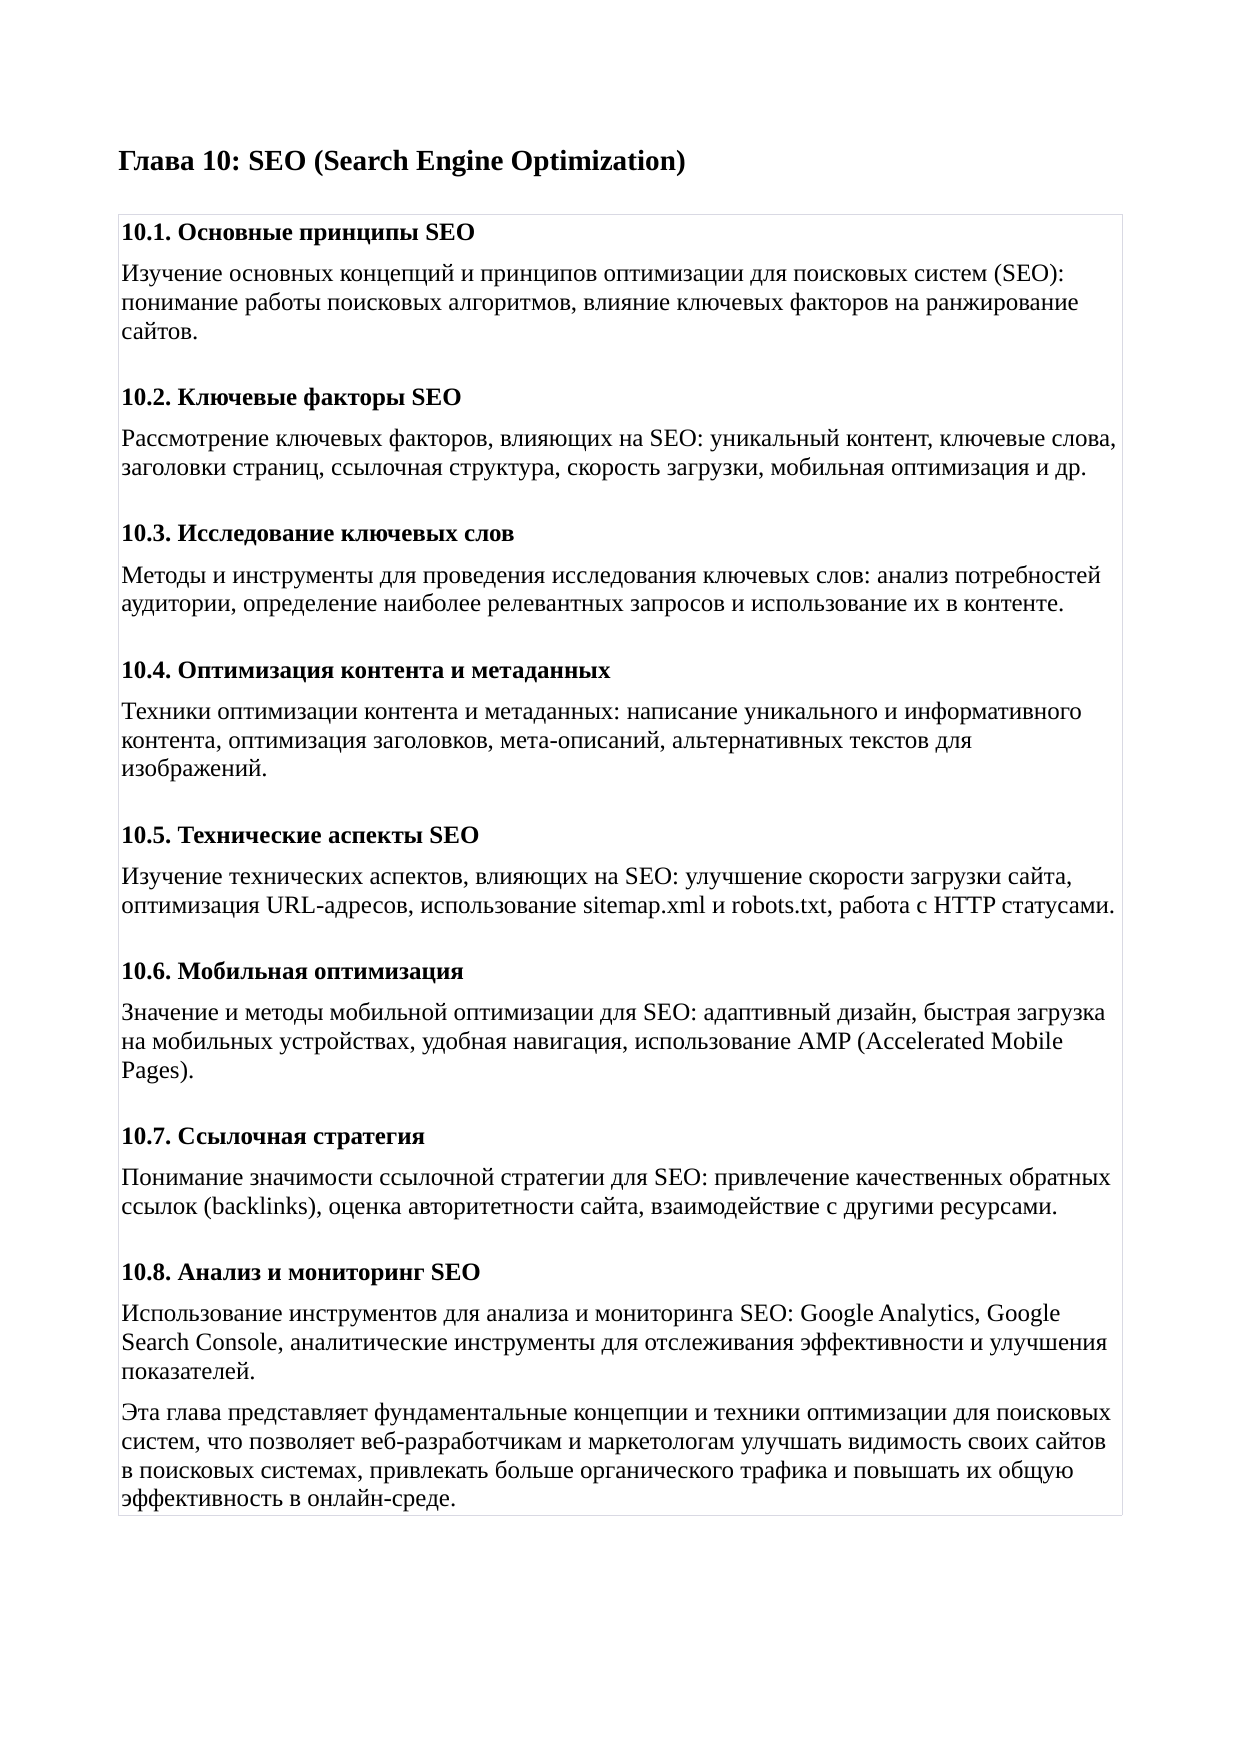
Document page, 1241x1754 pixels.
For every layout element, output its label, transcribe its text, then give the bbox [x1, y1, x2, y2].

subtitle 10.8. Анализ и мониторинг SEO [119, 1254, 1122, 1286]
text Методы и инструменты для проведения исследования ключевых слов: анализ потребностей аудитории, определение наиболее релевантных запросов и использование их в контенте. [119, 557, 1122, 617]
subtitle 10.2. Ключевые факторы SEO [119, 379, 1122, 411]
text Изучение основных концепций и принципов оптимизации для поисковых систем (SEO): понимание работы поисковых алгоритмов, влияние ключевых факторов на ранжирование сайтов. [119, 255, 1122, 345]
text Использование инструментов для анализа и мониторинга SEO: Google Analytics, Google Search Console, аналитические инструменты для отслеживания эффективности и улучшения показателей. [119, 1295, 1122, 1385]
text Значение и методы мобильной оптимизации для SEO: адаптивный дизайн, быстрая загрузка на мобильных устройствах, удобная навигация, использование AMP (Accelerated Mobile Pages). [119, 994, 1122, 1083]
subtitle Глава 10: SEO (Search Engine Optimization) [118, 143, 1122, 177]
subtitle 10.7. Ссылочная стратегия [119, 1118, 1122, 1150]
subtitle 10.4. Оптимизация контента и метаданных [119, 652, 1122, 683]
text Понимание значимости ссылочной стратегии для SEO: привлечение качественных обратных ссылок (backlinks), оценка авторитетности сайта, взаимодействие с другими ресурсами. [119, 1159, 1122, 1220]
subtitle 10.1. Основные принципы SEO [119, 215, 1122, 246]
text Техники оптимизации контента и метаданных: написание уникального и информативного контента, оптимизация заголовков, мета-описаний, альтернативных текстов для изображений. [119, 693, 1122, 782]
text Рассмотрение ключевых факторов, влияющих на SEO: уникальный контент, ключевые слова, заголовки страниц, ссылочная структура, скорость загрузки, мобильная оптимизация и др. [119, 420, 1122, 481]
subtitle 10.6. Мобильная оптимизация [119, 953, 1122, 985]
text Эта глава представляет фундаментальные концепции и техники оптимизации для поисковых систем, что позволяет веб-разработчикам и маркетологам улучшать видимость своих сайтов в поисковых системах, привлекать больше органического трафика и повышать их общую эффективность в онлайн-среде. [119, 1394, 1122, 1515]
text Изучение технических аспектов, влияющих на SEO: улучшение скорости загрузки сайта, оптимизация URL-адресов, использование sitemap.xml и robots.txt, работа с HTTP статусами. [119, 858, 1122, 918]
subtitle 10.5. Технические аспекты SEO [119, 817, 1122, 848]
subtitle 10.3. Исследование ключевых слов [119, 515, 1122, 547]
